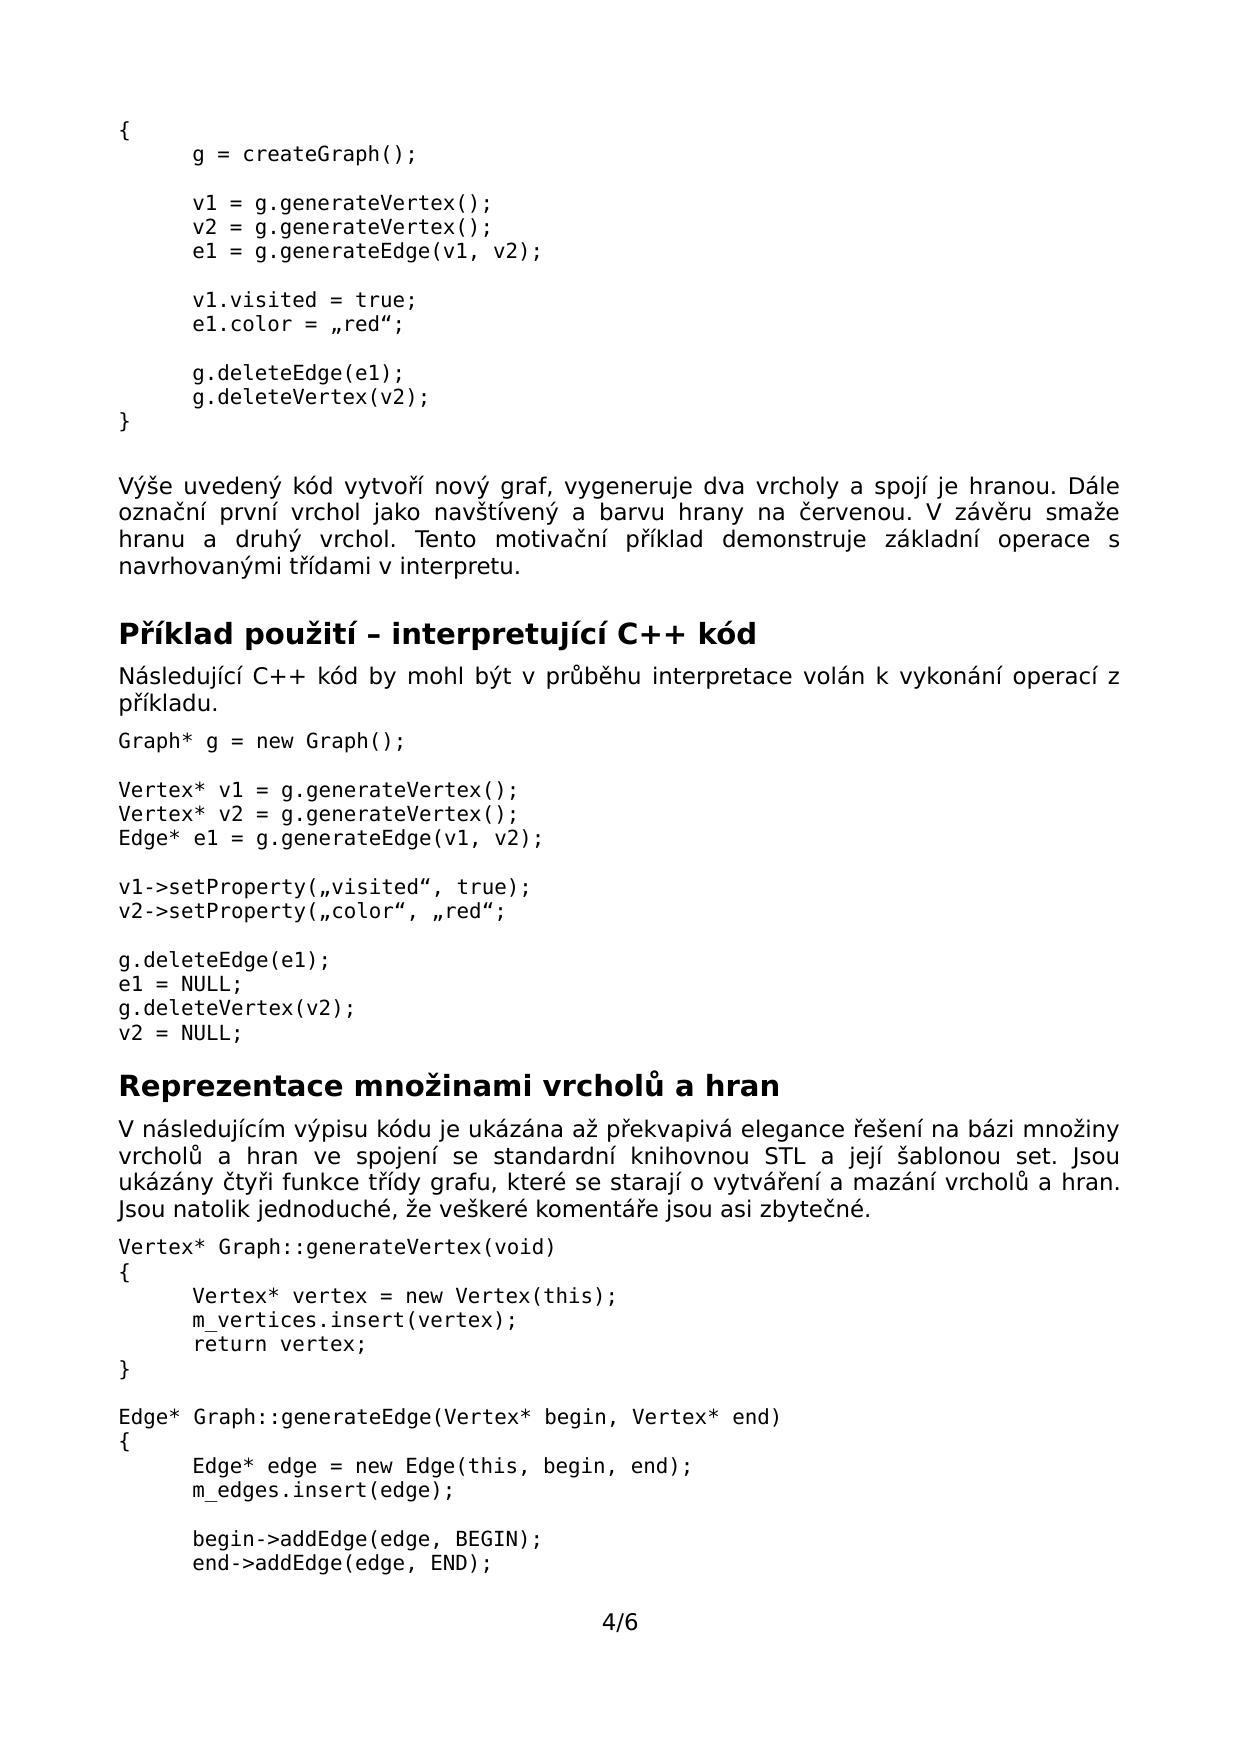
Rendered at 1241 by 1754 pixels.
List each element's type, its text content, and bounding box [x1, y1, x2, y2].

text Vertex* v1 = g.generateVertex(); [118, 778, 1122, 802]
text Vertex* Graph::generateVertex(void) [118, 1235, 1122, 1260]
text v2 = g.generateVertex(); [118, 215, 1122, 239]
text v1->setProperty(„visited“, true); [118, 875, 1122, 899]
text } [118, 409, 1122, 434]
text Vertex* vertex = new Vertex(this); [118, 1284, 1122, 1308]
text m_edges.insert(edge); [118, 1478, 1122, 1502]
text return vertex; [118, 1332, 1122, 1357]
text Výše uvedený kód vytvoří nový graf, vygeneruje dva vrcholy a spojí je hranou. Dále označní první vrchol jako navštívený a barvu hrany na červenou. V závěru smaže hranu a druhý vrchol. Tento motivační příklad demonstruje základní operace s navrhovanými třídami v interpretu. [118, 473, 1122, 579]
text g.deleteEdge(e1); [118, 361, 1122, 385]
text { [118, 118, 1122, 142]
text e1 = NULL; [118, 972, 1122, 996]
subtitle Reprezentace množinami vrcholů a hran [118, 1070, 1122, 1104]
text Graph* g = new Graph(); [118, 729, 1122, 753]
text { [118, 1260, 1122, 1284]
text g.deleteVertex(v2); [118, 385, 1122, 409]
text V následujícím výpisu kódu je ukázána až překvapivá elegance řešení na bázi množiny vrcholů a hran ve spojení se standardní knihovnou STL a její šablonou set. Jsou ukázány čtyři funkce třídy grafu, které se starají o vytváření a mazání vrcholů a hran. Jsou natolik jednoduché, že veškeré komentáře jsou asi zbytečné. [118, 1116, 1122, 1223]
text v2 = NULL; [118, 1021, 1122, 1045]
text begin->addEdge(edge, BEGIN); [118, 1527, 1122, 1551]
text v1.visited = true; [118, 288, 1122, 312]
text e1.color = „red“; [118, 312, 1122, 337]
text g.deleteEdge(e1); [118, 948, 1122, 972]
text Vertex* v2 = g.generateVertex(); [118, 802, 1122, 826]
text end->addEdge(edge, END); [118, 1551, 1122, 1575]
text g = createGraph(); [118, 142, 1122, 167]
subtitle Příklad použití – interpretující C++ kód [118, 617, 1122, 651]
text e1 = g.generateEdge(v1, v2); [118, 239, 1122, 264]
text v1 = g.generateVertex(); [118, 191, 1122, 215]
text { [118, 1429, 1122, 1454]
text Edge* Graph::generateEdge(Vertex* begin, Vertex* end) [118, 1405, 1122, 1429]
text } [118, 1357, 1122, 1381]
text Následující C++ kód by mohl být v průběhu interpretace volán k vykonání operací z příkladu. [118, 663, 1122, 717]
text m_vertices.insert(vertex); [118, 1308, 1122, 1332]
text Edge* e1 = g.generateEdge(v1, v2); [118, 826, 1122, 851]
text Edge* edge = new Edge(this, begin, end); [118, 1454, 1122, 1478]
text v2->setProperty(„color“, „red“; [118, 899, 1122, 923]
text g.deleteVertex(v2); [118, 996, 1122, 1021]
